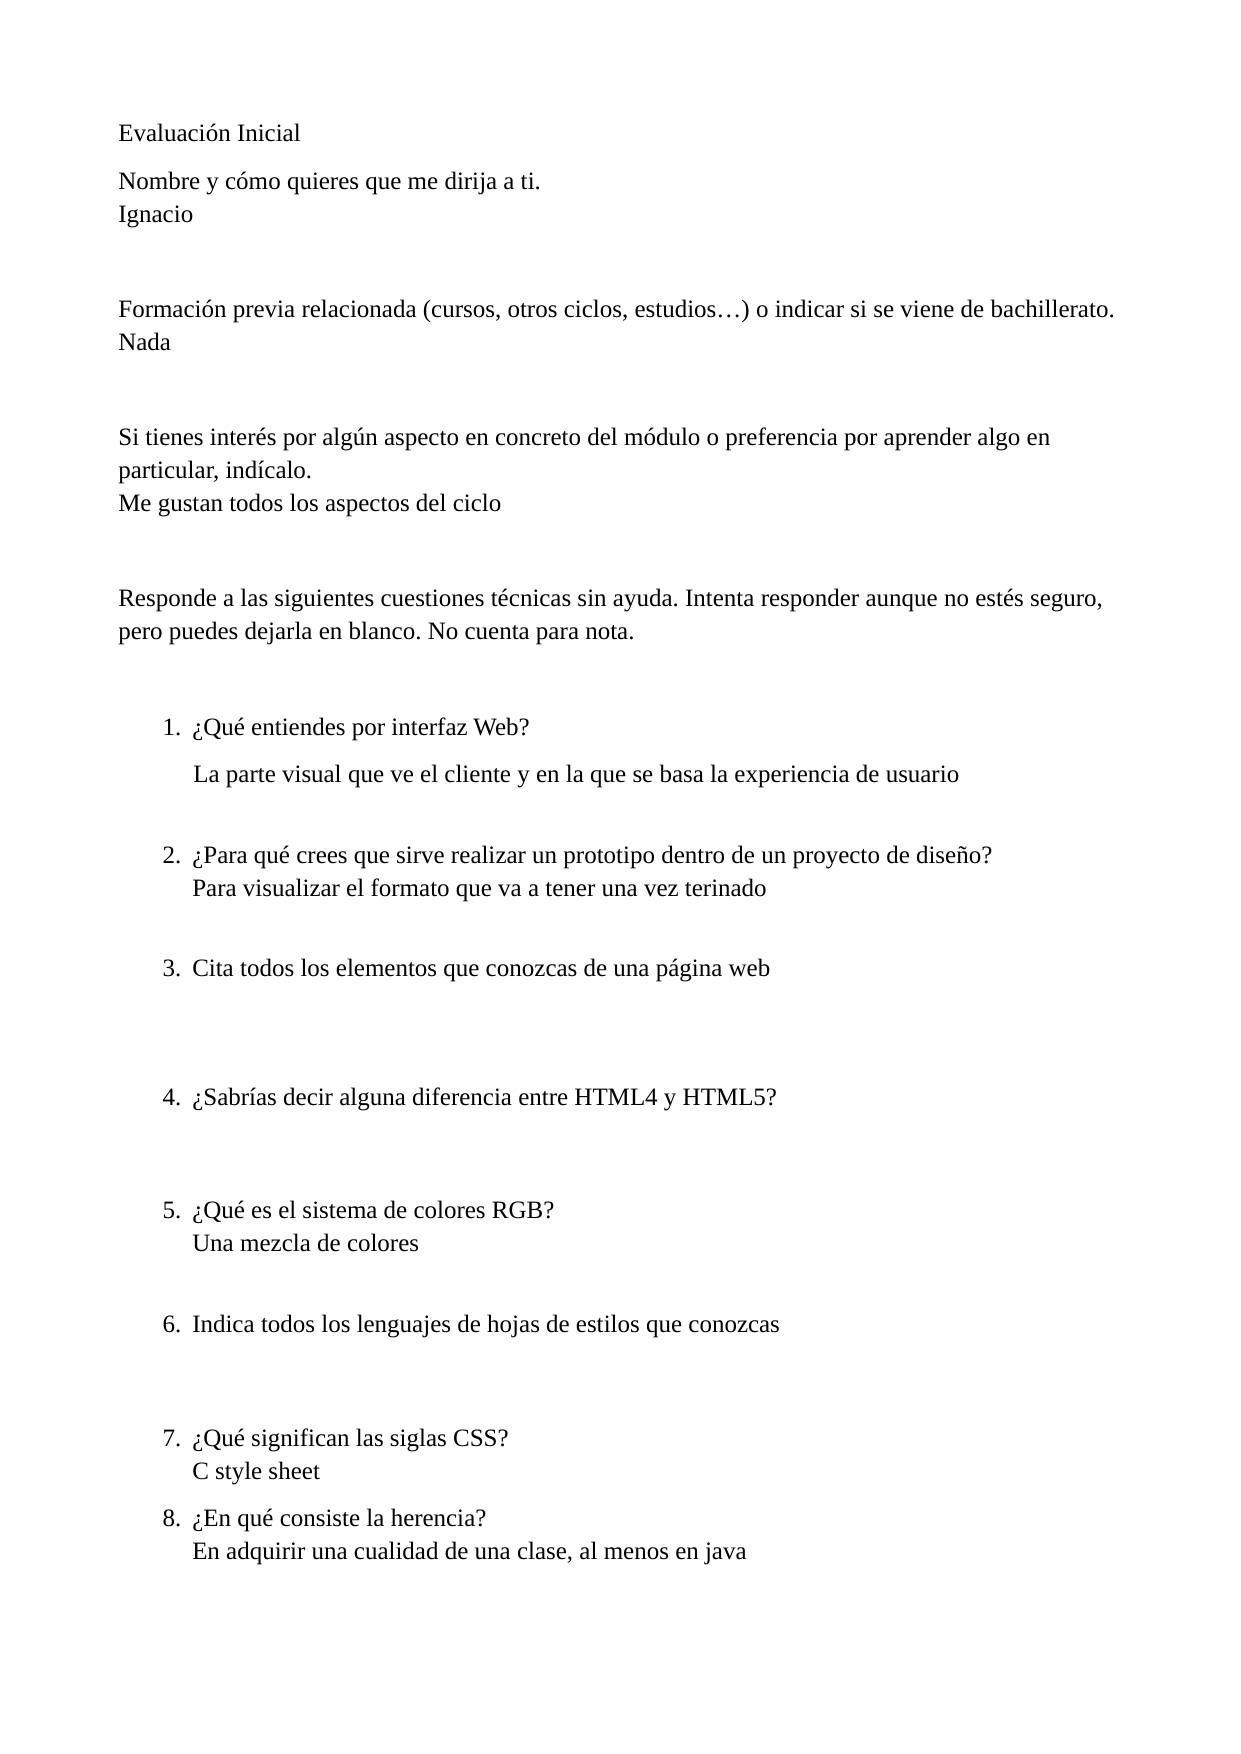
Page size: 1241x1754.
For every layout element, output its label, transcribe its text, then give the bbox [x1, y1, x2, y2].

text La parte visual que ve el cliente y en la que se basa la experiencia de usuario [193, 759, 1122, 821]
text Si tienes interés por algún aspecto en concreto del módulo o preferencia por aprender algo en particular, indícalo. Me gustan todos los aspectos del ciclo [118, 422, 1122, 517]
list ¿Qué es el sistema de colores RGB? Una mezcla de colores [162, 1195, 1122, 1290]
list Cita todos los elementos que conozcas de una página web [162, 953, 1122, 982]
list ¿En qué consiste la herencia? En adquirir una cualidad de una clase, al menos en java [162, 1503, 1122, 1598]
list ¿Sabrías decir alguna diferencia entre HTML4 y HTML5? [162, 1082, 1122, 1177]
list ¿Qué entiendes por interfaz Web? [162, 712, 1122, 740]
text Responde a las siguientes cuestiones técnicas sin ayuda. Intenta responder aunque no estés seguro, pero puedes dejarla en blanco. No cuenta para nota. [118, 583, 1122, 645]
text Nombre y cómo quieres que me dirija a ti. Ignacio [118, 166, 1122, 227]
text Evaluación Inicial [118, 118, 1122, 147]
list ¿Para qué crees que sirve realizar un prototipo dentro de un proyecto de diseño? Para visualizar el formato que va a tener una vez terinado [162, 840, 1122, 935]
text Formación previa relacionada (cursos, otros ciclos, estudios…) o indicar si se viene de bachillerato. Nada [118, 294, 1122, 356]
list ¿Qué significan las siglas CSS? C style sheet [162, 1423, 1122, 1484]
list Indica todos los lenguajes de hojas de estilos que conozcas [162, 1309, 1122, 1404]
